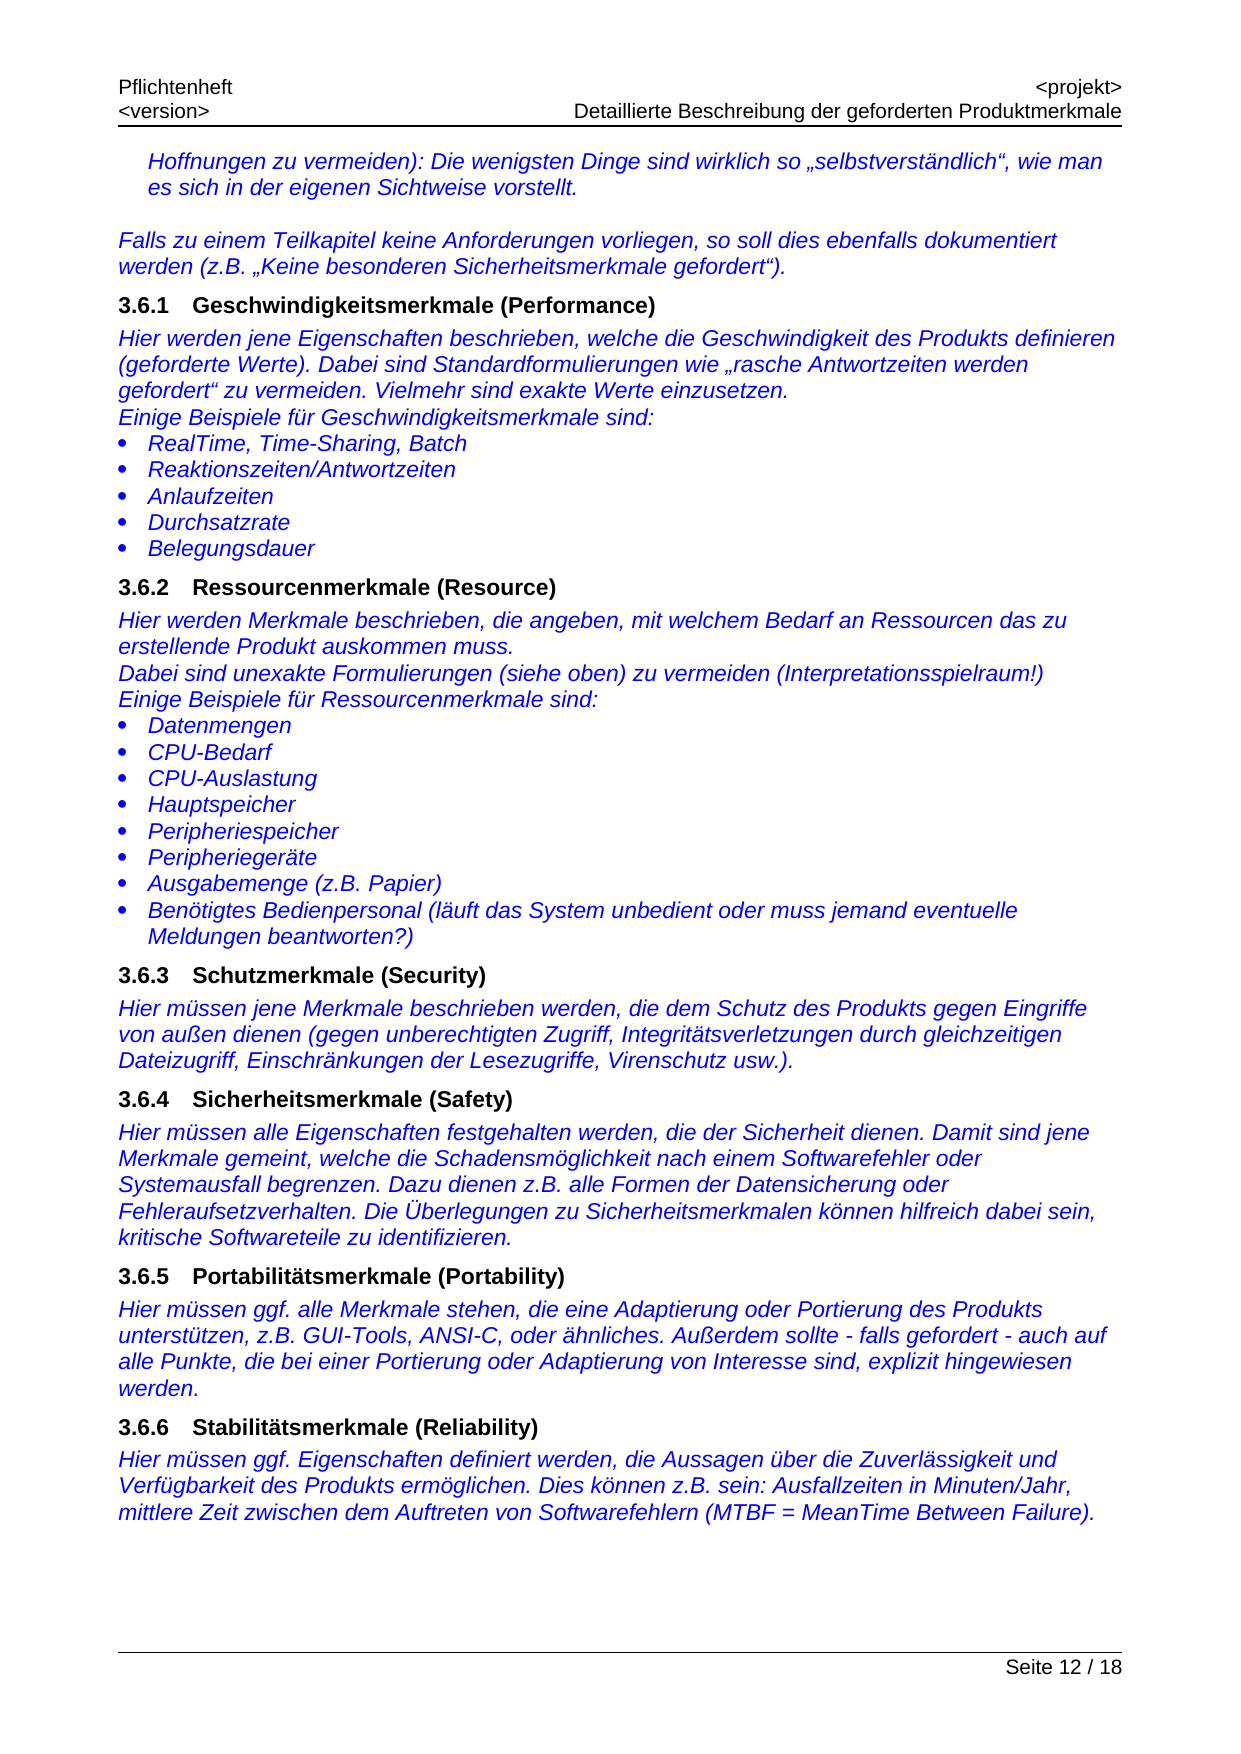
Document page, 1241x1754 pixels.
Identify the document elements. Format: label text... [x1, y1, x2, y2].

text Hier werden jene Eigenschaften beschrieben, welche die Geschwindigkeit des Produkts definieren (geforderte Werte). Dabei sind Standardformulierungen wie „rasche Antwortzeiten werden gefordert“ zu vermeiden. Vielmehr sind exakte Werte einzusetzen. [118, 324, 1122, 404]
list Durchsatzrate [118, 509, 1122, 535]
list CPU-Bedarf [118, 739, 1122, 765]
list Peripheriespeicher [118, 818, 1122, 844]
text Hier müssen alle Eigenschaften festgehalten werden, die der Sicherheit dienen. Damit sind jene Merkmale gemeint, welche die Schadensmöglichkeit nach einem Softwarefehler oder Systemausfall begrenzen. Dazu dienen z.B. alle Formen der Datensicherung oder Fehleraufsetzverhalten. Die Überlegungen zu Sicherheitsmerkmalen können hilfreich dabei sein, kritische Softwareteile zu identifizieren. [118, 1119, 1122, 1251]
list Ausgabemenge (z.B. Papier) [118, 870, 1122, 897]
text Hier werden Merkmale beschrieben, die angeben, mit welchem Bedarf an Ressourcen das zu erstellende Produkt auskommen muss. [118, 607, 1122, 659]
list CPU-Auslastung [118, 765, 1122, 791]
list Peripheriegeräte [118, 844, 1122, 870]
subtitle Schutzmerkmale (Security) [118, 962, 1122, 988]
list RealTime, Time-Sharing, Batch [118, 430, 1122, 456]
text Hier müssen ggf. Eigenschaften definiert werden, die Aussagen über die Zuverlässigkeit und Verfügbarkeit des Produkts ermöglichen. Dies können z.B. sein: Ausfallzeiten in Minuten/Jahr, mittlere Zeit zwischen dem Auftreten von Softwarefehlern (MTBF = MeanTime Between Failure). [118, 1446, 1122, 1525]
text Falls zu einem Teilkapitel keine Anforderungen vorliegen, so soll dies ebenfalls dokumentiert werden (z.B. „Keine besonderen Sicherheitsmerkmale gefordert“). [118, 227, 1122, 279]
list Hoffnungen zu vermeiden): Die wenigsten Dinge sind wirklich so „selbstverständlich“, wie man es sich in der eigenen Sichtweise vorstellt. [118, 148, 1122, 200]
list Reaktionszeiten/Antwortzeiten [118, 456, 1122, 483]
subtitle Stabilitätsmerkmale (Reliability) [118, 1413, 1122, 1440]
list Hauptspeicher [118, 791, 1122, 818]
list Benötigtes Bedienpersonal (läuft das System unbedient oder muss jemand eventuelle Meldungen beantworten?) [118, 897, 1122, 949]
list Belegungsdauer [118, 535, 1122, 562]
subtitle Sicherheitsmerkmale (Safety) [118, 1086, 1122, 1112]
subtitle Geschwindigkeitsmerkmale (Performance) [118, 292, 1122, 318]
subtitle Portabilitätsmerkmale (Portability) [118, 1263, 1122, 1289]
subtitle Ressourcenmerkmale (Resource) [118, 574, 1122, 601]
text Hier müssen ggf. alle Merkmale stehen, die eine Adaptierung oder Portierung des Produkts unterstützen, z.B. GUI-Tools, ANSI-C, oder ähnliches. Außerdem sollte - falls gefordert - auch auf alle Punkte, die bei einer Portierung oder Adaptierung von Interesse sind, explizit hingewiesen werden. [118, 1296, 1122, 1401]
text Dabei sind unexakte Formulierungen (siehe oben) zu vermeiden (Interpretationsspielraum!) [118, 659, 1122, 686]
text Hier müssen jene Merkmale beschrieben werden, die dem Schutz des Produkts gegen Eingriffe von außen dienen (gegen unberechtigten Zugriff, Integritätsverletzungen durch gleichzeitigen Dateizugriff, Einschränkungen der Lesezugriffe, Virenschutz usw.). [118, 994, 1122, 1074]
text Einige Beispiele für Ressourcenmerkmale sind: [118, 686, 1122, 712]
list Datenmengen [118, 712, 1122, 739]
text Einige Beispiele für Geschwindigkeitsmerkmale sind: [118, 404, 1122, 430]
list Anlaufzeiten [118, 483, 1122, 509]
